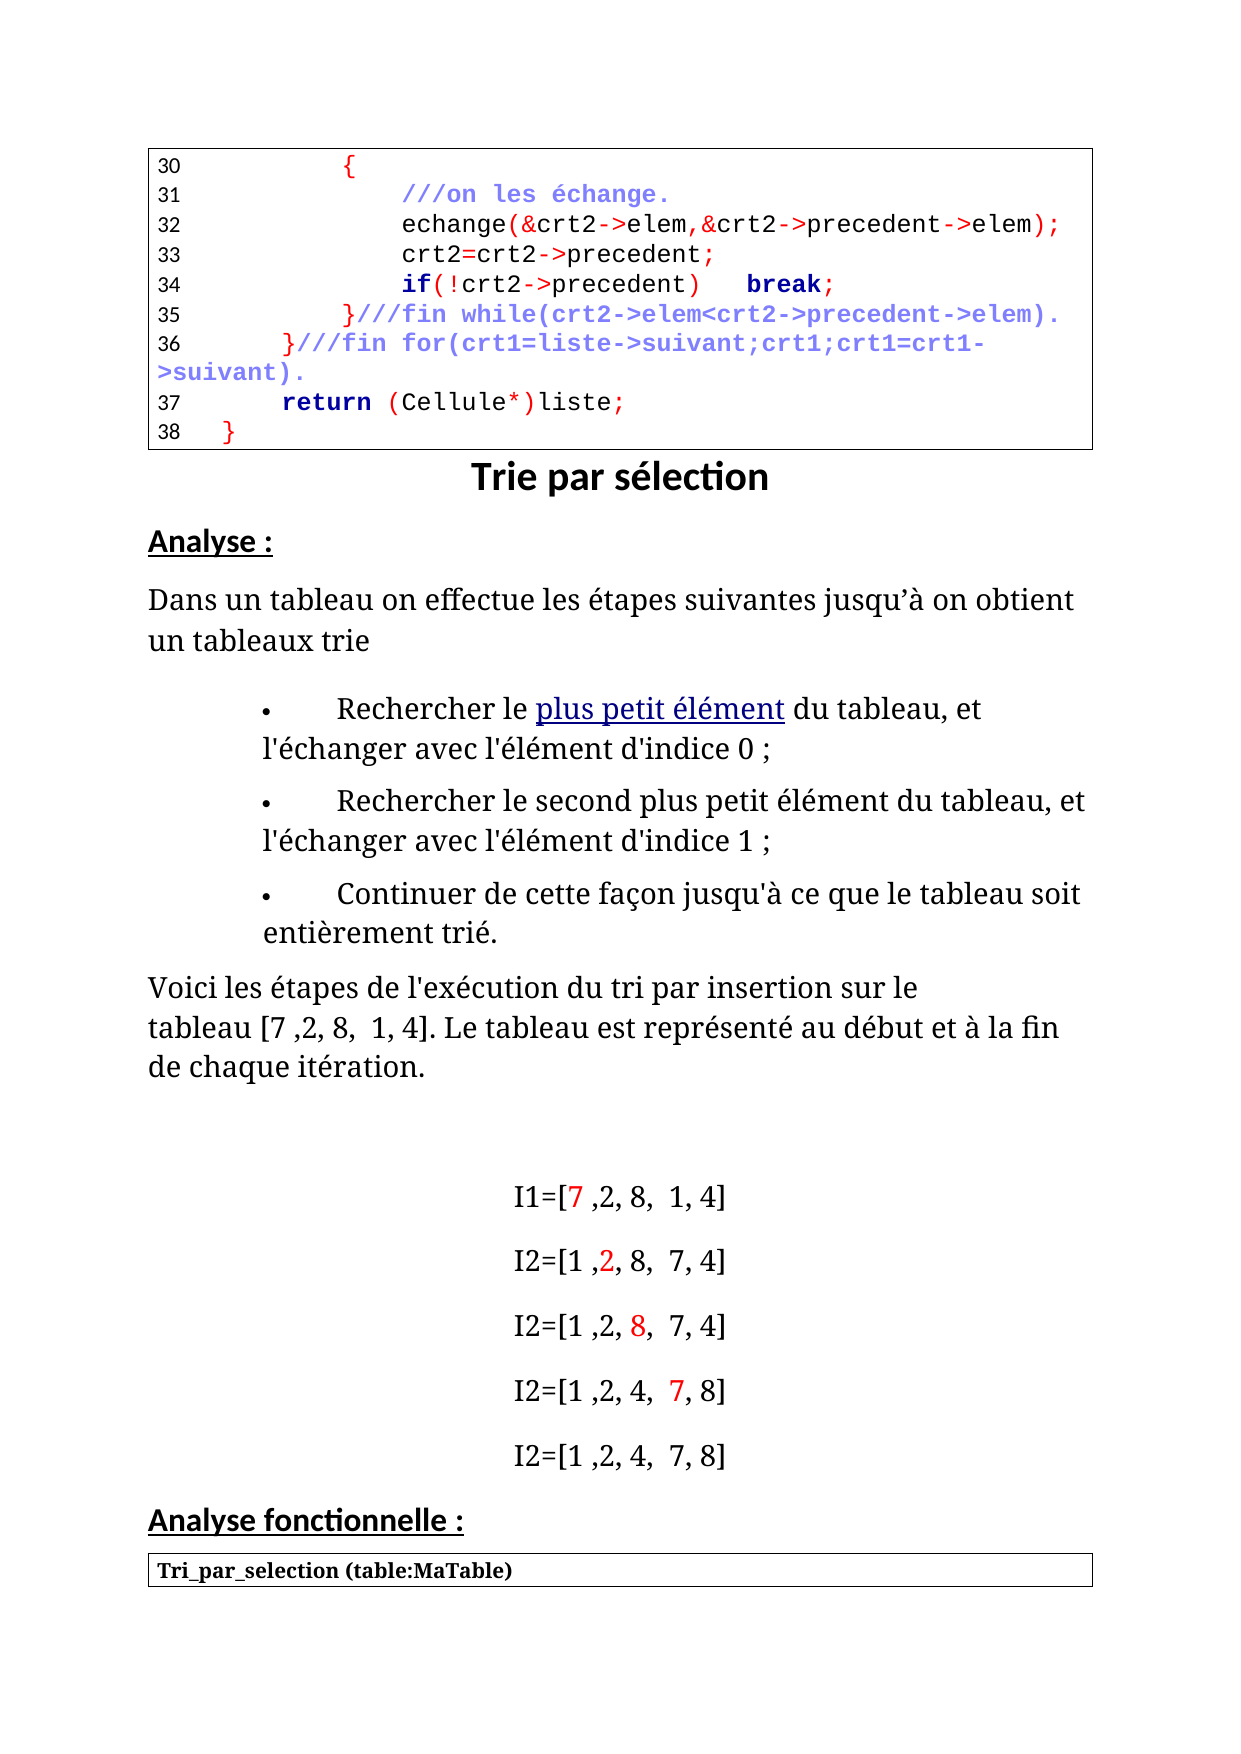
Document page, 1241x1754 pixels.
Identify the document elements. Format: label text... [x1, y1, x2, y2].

text I2=[1 ,2, 4, 7, 8] [148, 1435, 1093, 1474]
text Voici les étapes de l'exécution du tri par insertion sur le tableau [7 ,2, 8, 1, 4]. Le tableau est représenté au début et à la fin de chaque itération. [148, 967, 1093, 1086]
list Continuer de cette façon jusqu'à ce que le tableau soit entièrement trié. [263, 873, 1093, 952]
text I1=[7 ,2, 8, 1, 4] [148, 1176, 1093, 1216]
list ///on les échange. [149, 177, 1092, 207]
text Analyse fonctionnelle : [148, 1499, 1093, 1540]
list { [149, 149, 1092, 177]
text I2=[1 ,2, 4, 7, 8] [148, 1370, 1093, 1410]
list echange(&crt2->elem,&crt2->precedent->elem); [149, 207, 1092, 237]
text Tri_par_selection (table:MaTable) [149, 1554, 1092, 1586]
list Rechercher le second plus petit élément du tableau, et l'échanger avec l'élément d'indice 1 ; [263, 781, 1093, 860]
list Rechercher le plus petit élément du tableau, et l'échanger avec l'élément d'indice 0 ; [263, 688, 1093, 768]
list }///fin while(crt2->elem<crt2->precedent->elem). [149, 297, 1092, 326]
list }///fin for(crt1=liste->suivant;crt1;crt1=crt1->suivant). [149, 326, 1092, 384]
list if(!crt2->precedent) break; [149, 267, 1092, 297]
text Analyse : [148, 520, 1093, 561]
text I2=[1 ,2, 8, 7, 4] [148, 1305, 1093, 1345]
text Trie par sélection [148, 450, 1093, 501]
list crt2=crt2->precedent; [149, 237, 1092, 267]
text Dans un tableau on effectue les étapes suivantes jusqu’à on obtient un tableaux trie [148, 579, 1093, 660]
text I2=[1 ,2, 8, 7, 4] [148, 1241, 1093, 1280]
list return (Cellule*)liste; [149, 384, 1092, 414]
list } [149, 414, 1092, 449]
